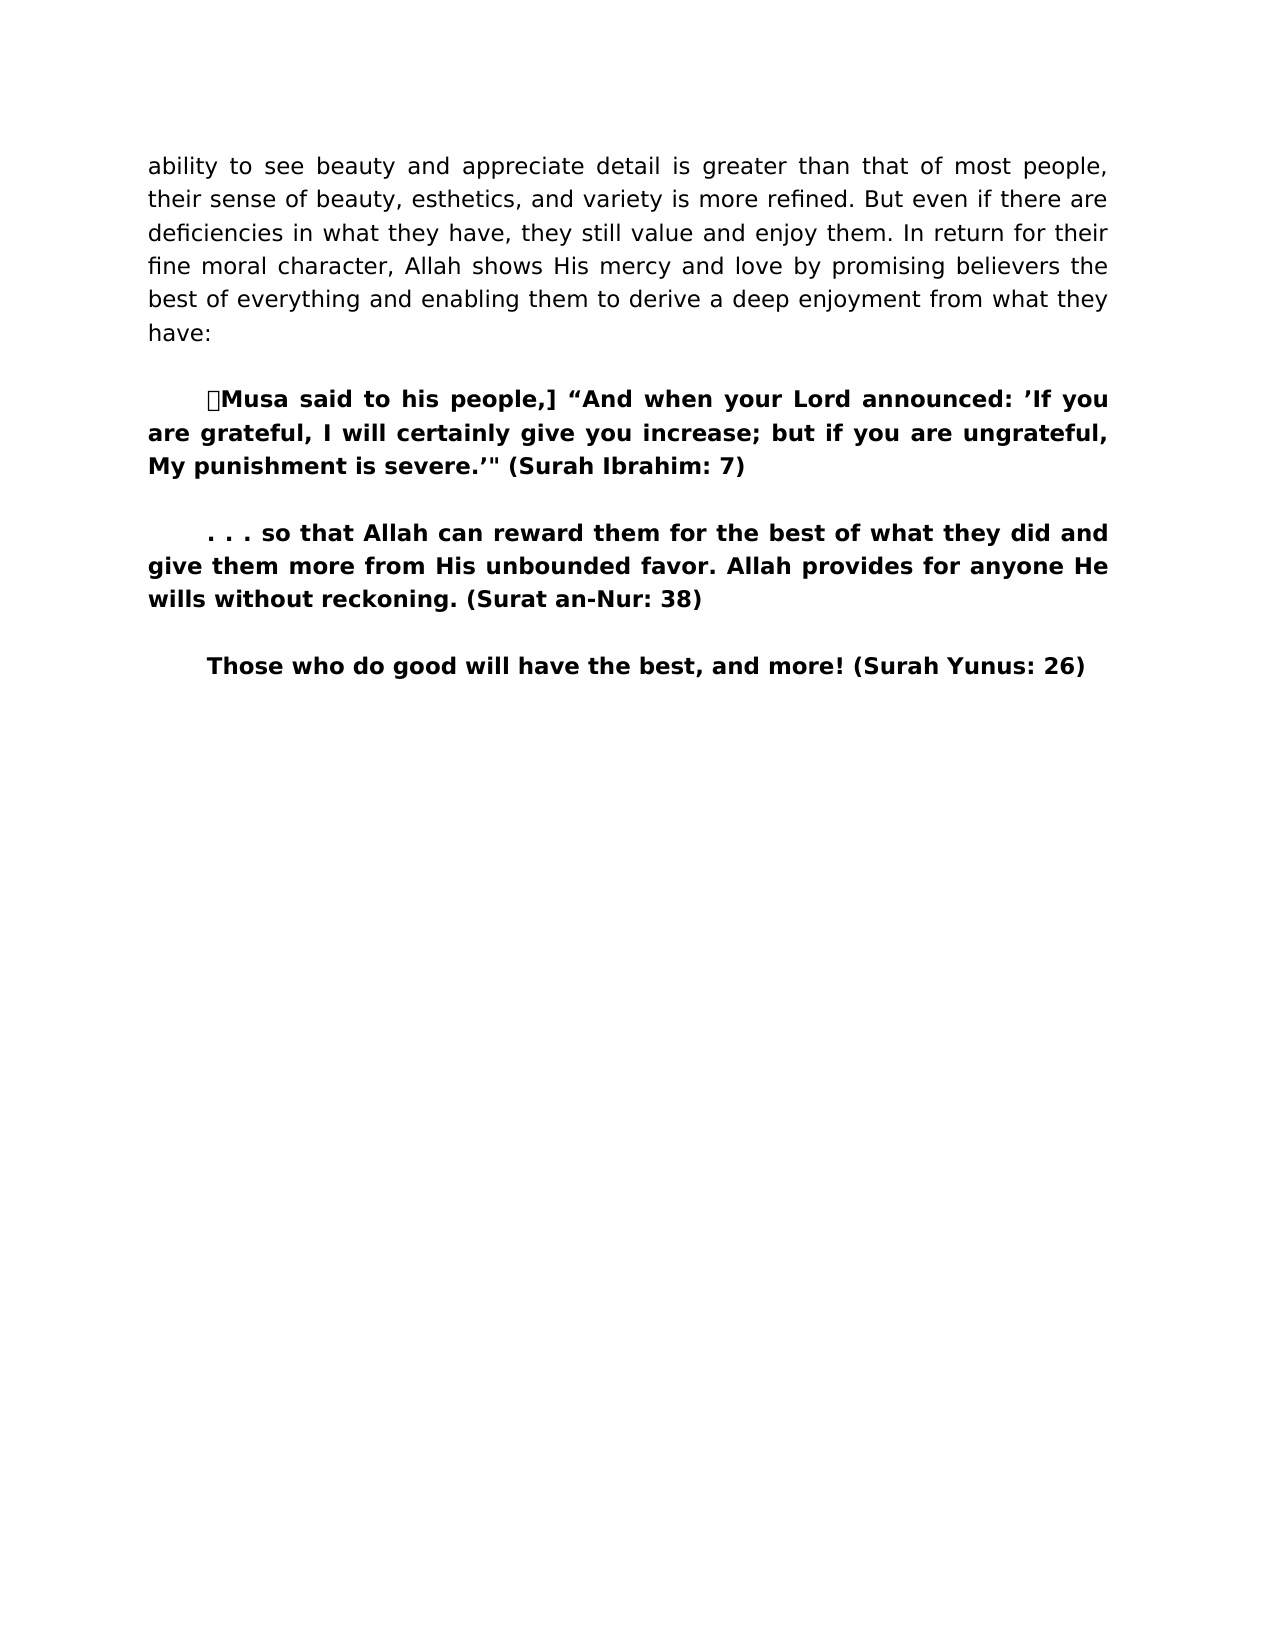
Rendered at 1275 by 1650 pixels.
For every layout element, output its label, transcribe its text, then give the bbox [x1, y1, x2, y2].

text Those who do good will have the best, and more! (Surah Yunus: 26) [148, 648, 1110, 681]
text ability to see beauty and appreciate detail is greater than that of most people, their sense of beauty, esthetics, and variety is more refined. But even if there are deficiencies in what they have, they still value and enjoy them. In return for their fine moral character, Allah shows His mercy and love by promising believers the best of everything and enabling them to derive a deep enjoyment from what they have: [148, 148, 1110, 348]
text Musa said to his people,] “And when your Lord announced: ’If you are grateful, I will certainly give you increase; but if you are ungrateful, My punishment is severe.’" (Surah Ibrahim: 7) [148, 381, 1110, 481]
text . . . so that Allah can reward them for the best of what they did and give them more from His unbounded favor. Allah provides for anyone He wills without reckoning. (Surat an-Nur: 38) [148, 514, 1110, 614]
